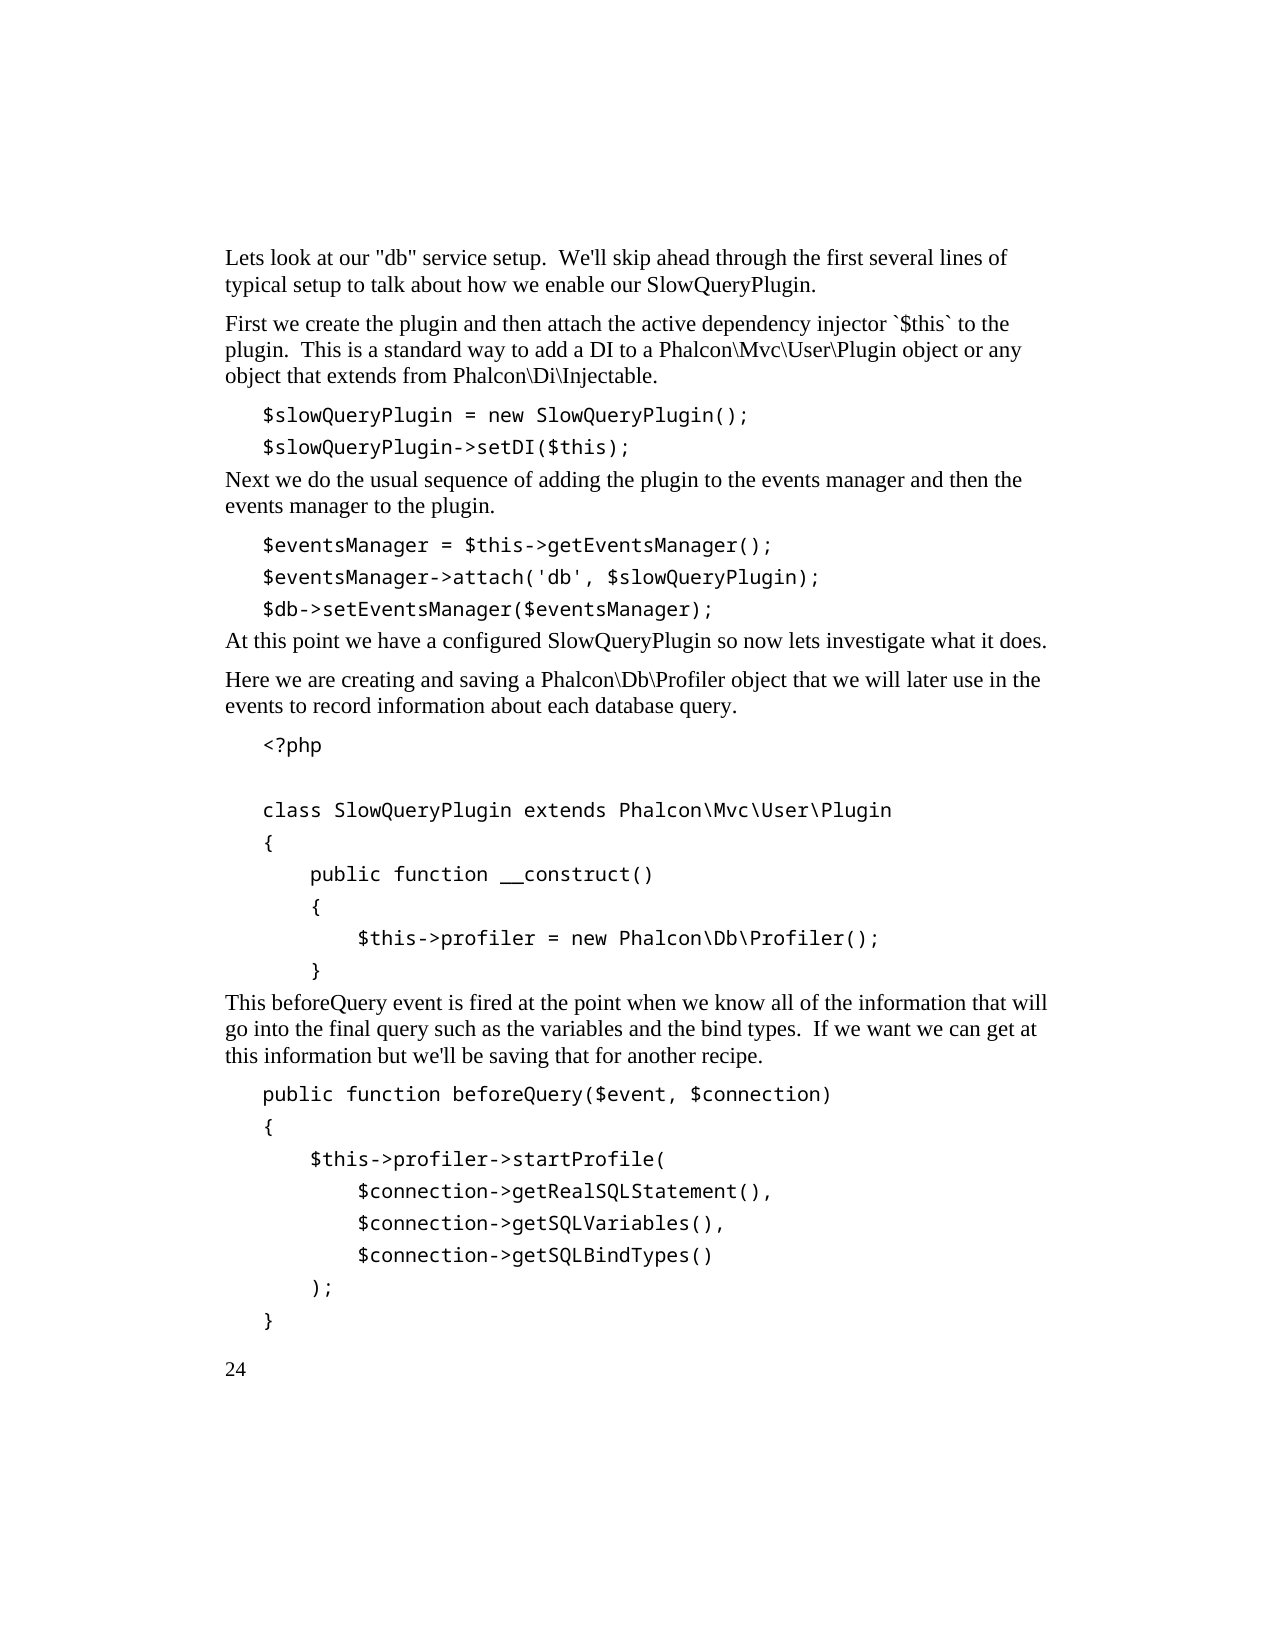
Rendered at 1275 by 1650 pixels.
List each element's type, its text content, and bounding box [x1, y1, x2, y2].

text { [262, 1113, 1050, 1140]
text $connection->getSQLBindTypes() [262, 1241, 1050, 1268]
text public function __construct() [262, 860, 1050, 887]
text $eventsManager = $this->getEventsManager(); [262, 531, 1050, 558]
text $connection->getSQLVariables(), [262, 1209, 1050, 1236]
text $connection->getRealSQLStatement(), [262, 1177, 1050, 1204]
text $slowQueryPlugin = new SlowQueryPlugin(); [262, 401, 1050, 428]
text $this->profiler->startProfile( [262, 1145, 1050, 1172]
text $this->profiler = new Phalcon\Db\Profiler(); [262, 924, 1050, 952]
text $db->setEventsManager($eventsManager); [262, 595, 1050, 622]
text { [262, 892, 1050, 919]
text { [262, 828, 1050, 855]
text Here we are creating and saving a Phalcon\Db\Profiler object that we will later use in the events to record information about each database query. [225, 666, 1050, 719]
text public function beforeQuery($event, $connection) [262, 1081, 1050, 1107]
text At this point we have a configured SlowQueryPlugin so now lets investigate what it does. [225, 627, 1050, 654]
text First we create the plugin and then attach the active dependency injector `$this` to the plugin. This is a standard way to add a DI to a Phalcon\Mvc\User\Plugin object or any object that extends from Phalcon\Di\Injectable. [225, 310, 1050, 389]
text <?php [262, 731, 1050, 758]
text } [262, 957, 1050, 984]
text $slowQueryPlugin->setDI($this); [262, 433, 1050, 460]
text ); [262, 1274, 1050, 1301]
text class SlowQueryPlugin extends Phalcon\Mvc\User\Plugin [262, 796, 1050, 823]
text Next we do the usual sequence of adding the plugin to the events manager and then the events manager to the plugin. [225, 466, 1050, 518]
text This beforeQuery event is fired at the point when we know all of the information that will go into the final query such as the variables and the bind types. If we want we can get at this information but we'll be saving that for another recipe. [225, 989, 1050, 1068]
text Lets look at our "db" service setup. We'll skip ahead through the first several lines of typical setup to talk about how we enable our SlowQueryPlugin. [225, 244, 1050, 297]
text } [262, 1306, 1050, 1333]
text $eventsManager->attach('db', $slowQueryPlugin); [262, 563, 1050, 590]
